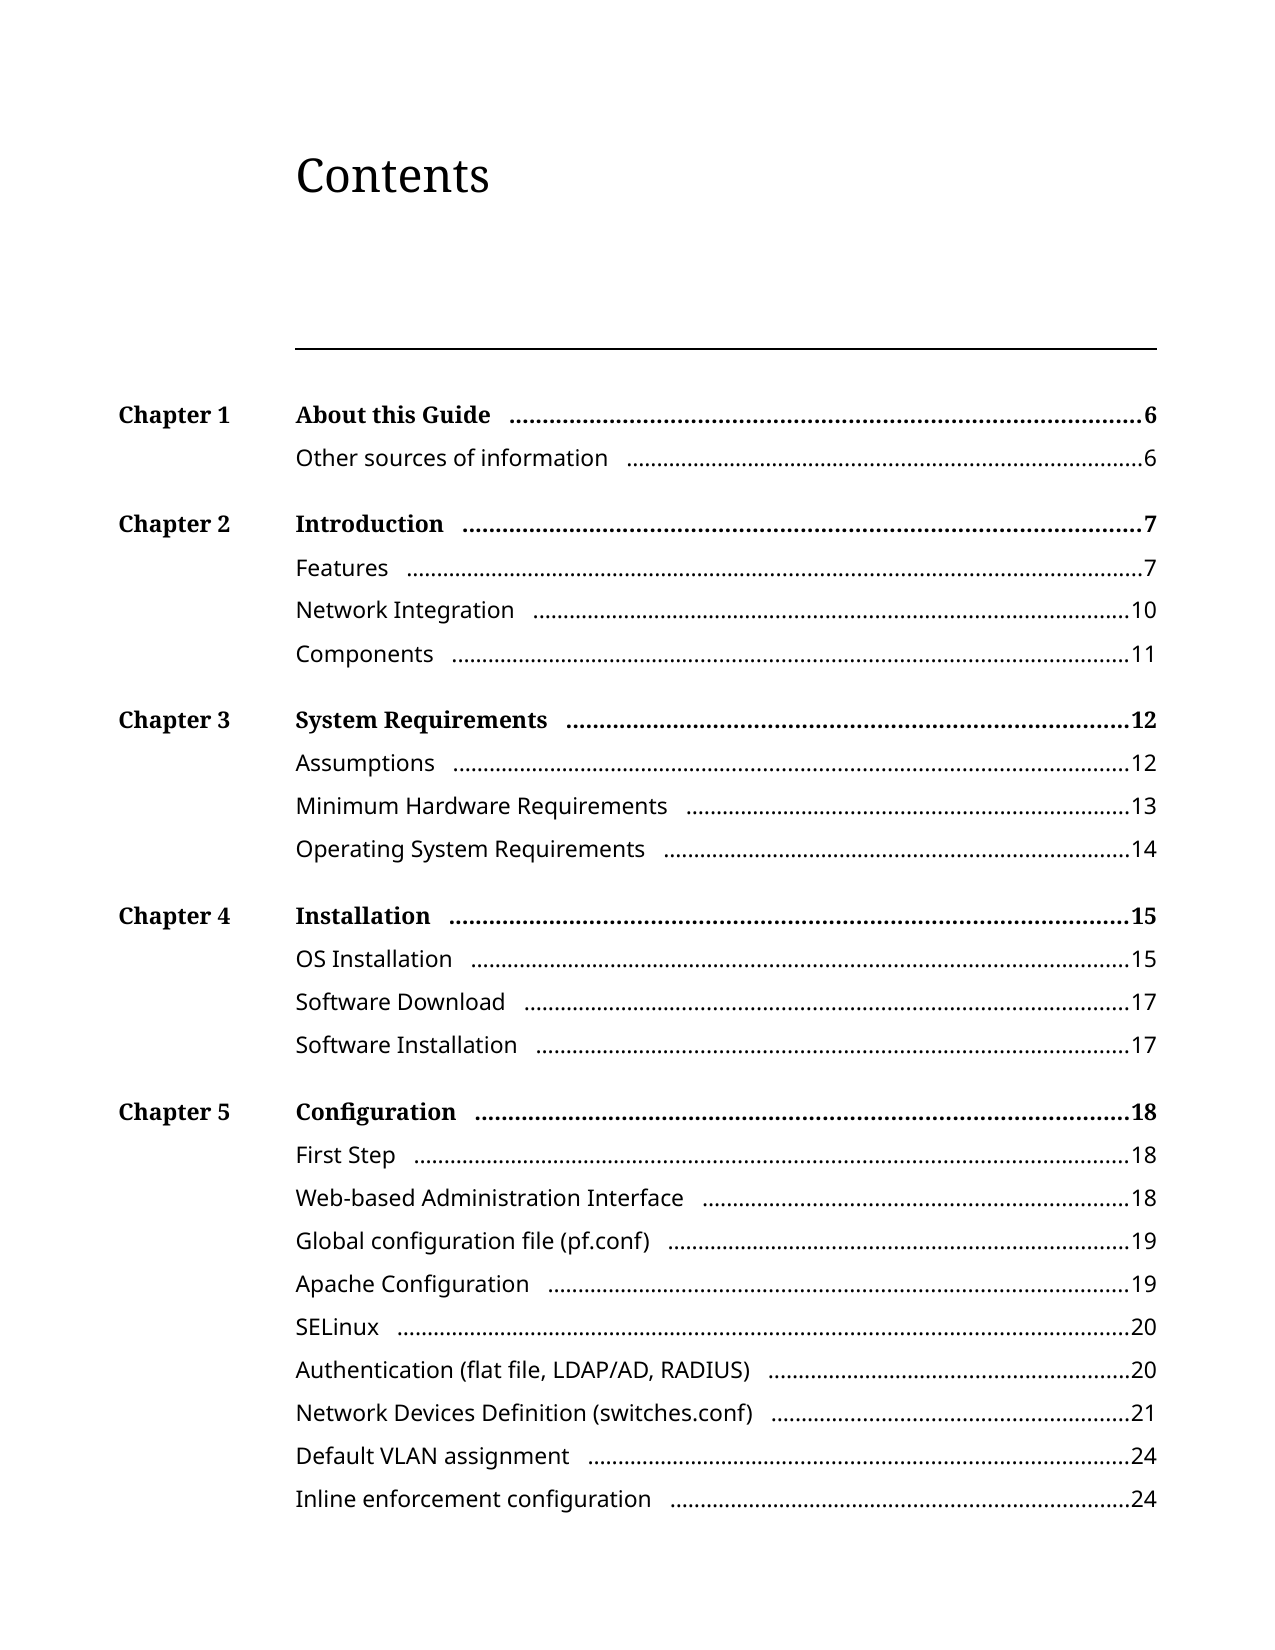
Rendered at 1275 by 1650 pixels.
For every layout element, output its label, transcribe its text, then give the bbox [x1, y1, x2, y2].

text SELinux 20 [295, 1311, 1157, 1342]
text Chapter 5 Configuration 18 [118, 1096, 1157, 1127]
text Components 11 [295, 637, 1157, 669]
text Chapter 3 System Requirements 12 [118, 704, 1157, 735]
text OS Installation 15 [295, 943, 1157, 974]
text Software Download 17 [295, 986, 1157, 1017]
text Web-based Administration Interface 18 [295, 1182, 1157, 1213]
text Chapter 1 About this Guide 6 [118, 399, 1157, 430]
text Software Installation 17 [295, 1029, 1157, 1060]
text Apache Configuration 19 [295, 1268, 1157, 1299]
text Network Devices Definition (switches.conf) 21 [295, 1397, 1157, 1428]
text Authentication (flat file, LDAP/AD, RADIUS) 20 [295, 1354, 1157, 1385]
text Operating System Requirements 14 [295, 833, 1157, 864]
text Inline enforcement configuration 24 [295, 1483, 1157, 1514]
text Other sources of information 6 [295, 442, 1157, 473]
subtitle Contents [295, 143, 1157, 348]
text Minimum Hardware Requirements 13 [295, 790, 1157, 821]
text Network Integration 10 [295, 594, 1157, 626]
text Features 7 [295, 551, 1157, 583]
text Chapter 4 Installation 15 [118, 900, 1157, 931]
text Assumptions 12 [295, 747, 1157, 778]
text First Step 18 [295, 1139, 1157, 1170]
text Default VLAN assignment 24 [295, 1440, 1157, 1471]
text Chapter 2 Introduction 7 [118, 508, 1157, 540]
text Global configuration file (pf.conf) 19 [295, 1225, 1157, 1256]
